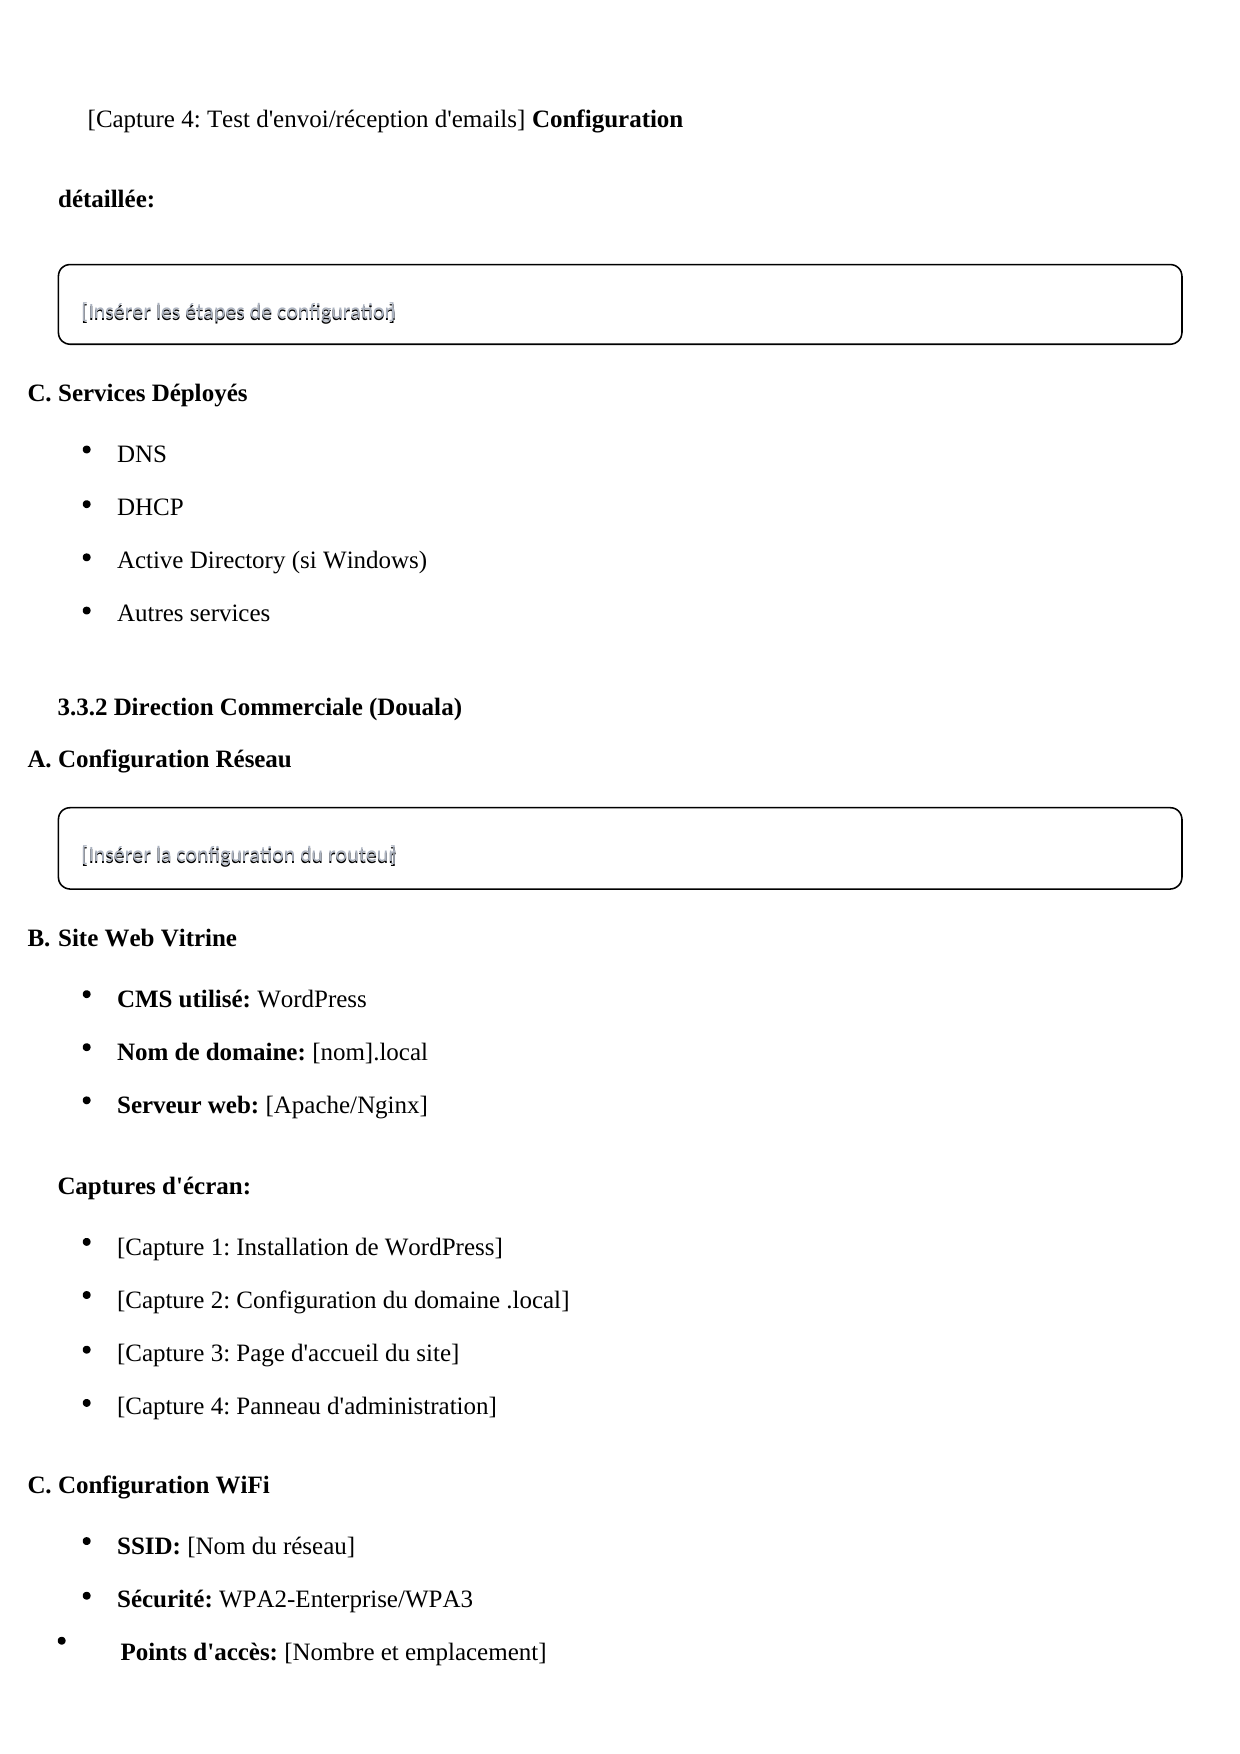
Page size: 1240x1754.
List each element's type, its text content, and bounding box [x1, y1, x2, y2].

text [Capture 4: Test d'envoi/réception d'emails] Configuration détaillée: [58, 104, 708, 213]
list Configuration Réseau [27, 744, 1182, 773]
text 3.3.2 Direction Commerciale (Douala) [57, 692, 1182, 721]
list Configuration WiFi [27, 1470, 1182, 1499]
list Site Web Vitrine [27, 923, 1182, 952]
text [Capture 3: Page d'accueil du site] [84, 1338, 1182, 1366]
text Autres services [84, 598, 1182, 627]
text CMS utilisé: WordPress [84, 984, 1182, 1013]
text [Capture 2: Configuration du domaine .local] [84, 1285, 1182, 1313]
text Serveur web: [Apache/Nginx] [84, 1090, 1182, 1119]
text Captures d'écran: [57, 1171, 1182, 1200]
text SSID: [Nom du réseau] [84, 1531, 1182, 1559]
text DHCP [84, 492, 1182, 521]
text DNS [84, 439, 1182, 468]
text [Capture 4: Panneau d'administration] [84, 1391, 1182, 1419]
text Nom de domaine: [nom].local [84, 1037, 1182, 1066]
text Points d'accès: [Nombre et emplacement] [58, 1637, 1182, 1666]
text Sécurité: WPA2-Enterprise/WPA3 [84, 1584, 1182, 1613]
text [Capture 1: Installation de WordPress] [84, 1232, 1182, 1260]
text Active Directory (si Windows) [84, 545, 1182, 574]
list Services Déployés [27, 378, 1182, 407]
